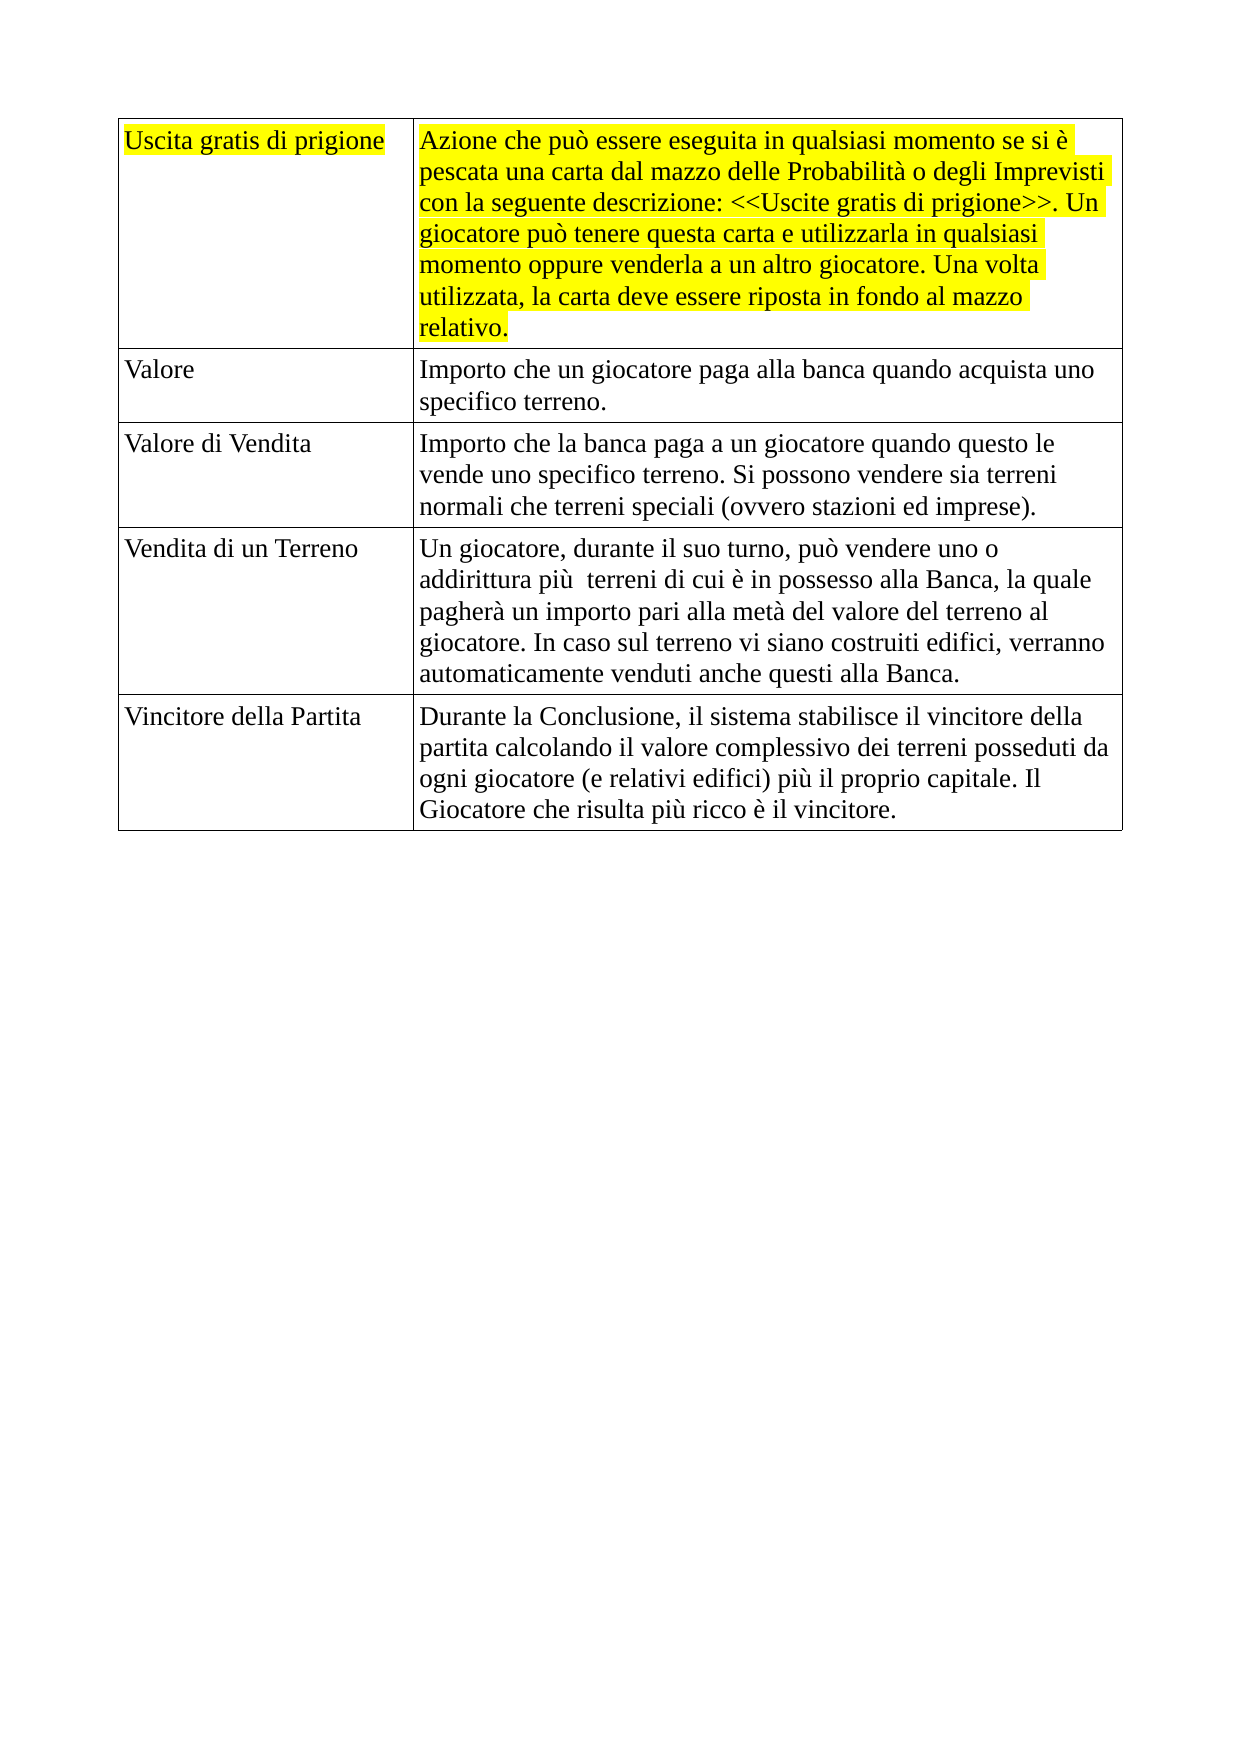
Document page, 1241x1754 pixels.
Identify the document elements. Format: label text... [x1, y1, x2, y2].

table_cell Valore di Vendita [119, 423, 413, 527]
table_cell Un giocatore, durante il suo turno, può vendere uno o addirittura più terreni di cui è in possesso alla Banca, la quale pagherà un importo pari alla metà del valore del terreno al giocatore. In caso sul terreno vi siano costruiti edifici, verranno automaticamente venduti anche questi alla Banca. [414, 528, 1122, 694]
table_cell Vendita di un Terreno [119, 528, 413, 694]
table_cell Durante la Conclusione, il sistema stabilisce il vincitore della partita calcolando il valore complessivo dei terreni posseduti da ogni giocatore (e relativi edifici) più il proprio capitale. Il Giocatore che risulta più ricco è il vincitore. [414, 695, 1122, 830]
table_cell Uscita gratis di prigione [119, 119, 413, 348]
table_cell Importo che un giocatore paga alla banca quando acquista uno specifico terreno. [414, 349, 1122, 422]
table_cell Azione che può essere eseguita in qualsiasi momento se si è pescata una carta dal mazzo delle Probabilità o degli Imprevisti con la seguente descrizione: <<Uscite gratis di prigione>>. Un giocatore può tenere questa carta e utilizzarla in qualsiasi momento oppure venderla a un altro giocatore. Una volta utilizzata, la carta deve essere riposta in fondo al mazzo relativo. [414, 119, 1122, 348]
table_cell Importo che la banca paga a un giocatore quando questo le vende uno specifico terreno. Si possono vendere sia terreni normali che terreni speciali (ovvero stazioni ed imprese). [414, 423, 1122, 527]
table_cell Vincitore della Partita [119, 695, 413, 830]
table_cell Valore [119, 349, 413, 422]
